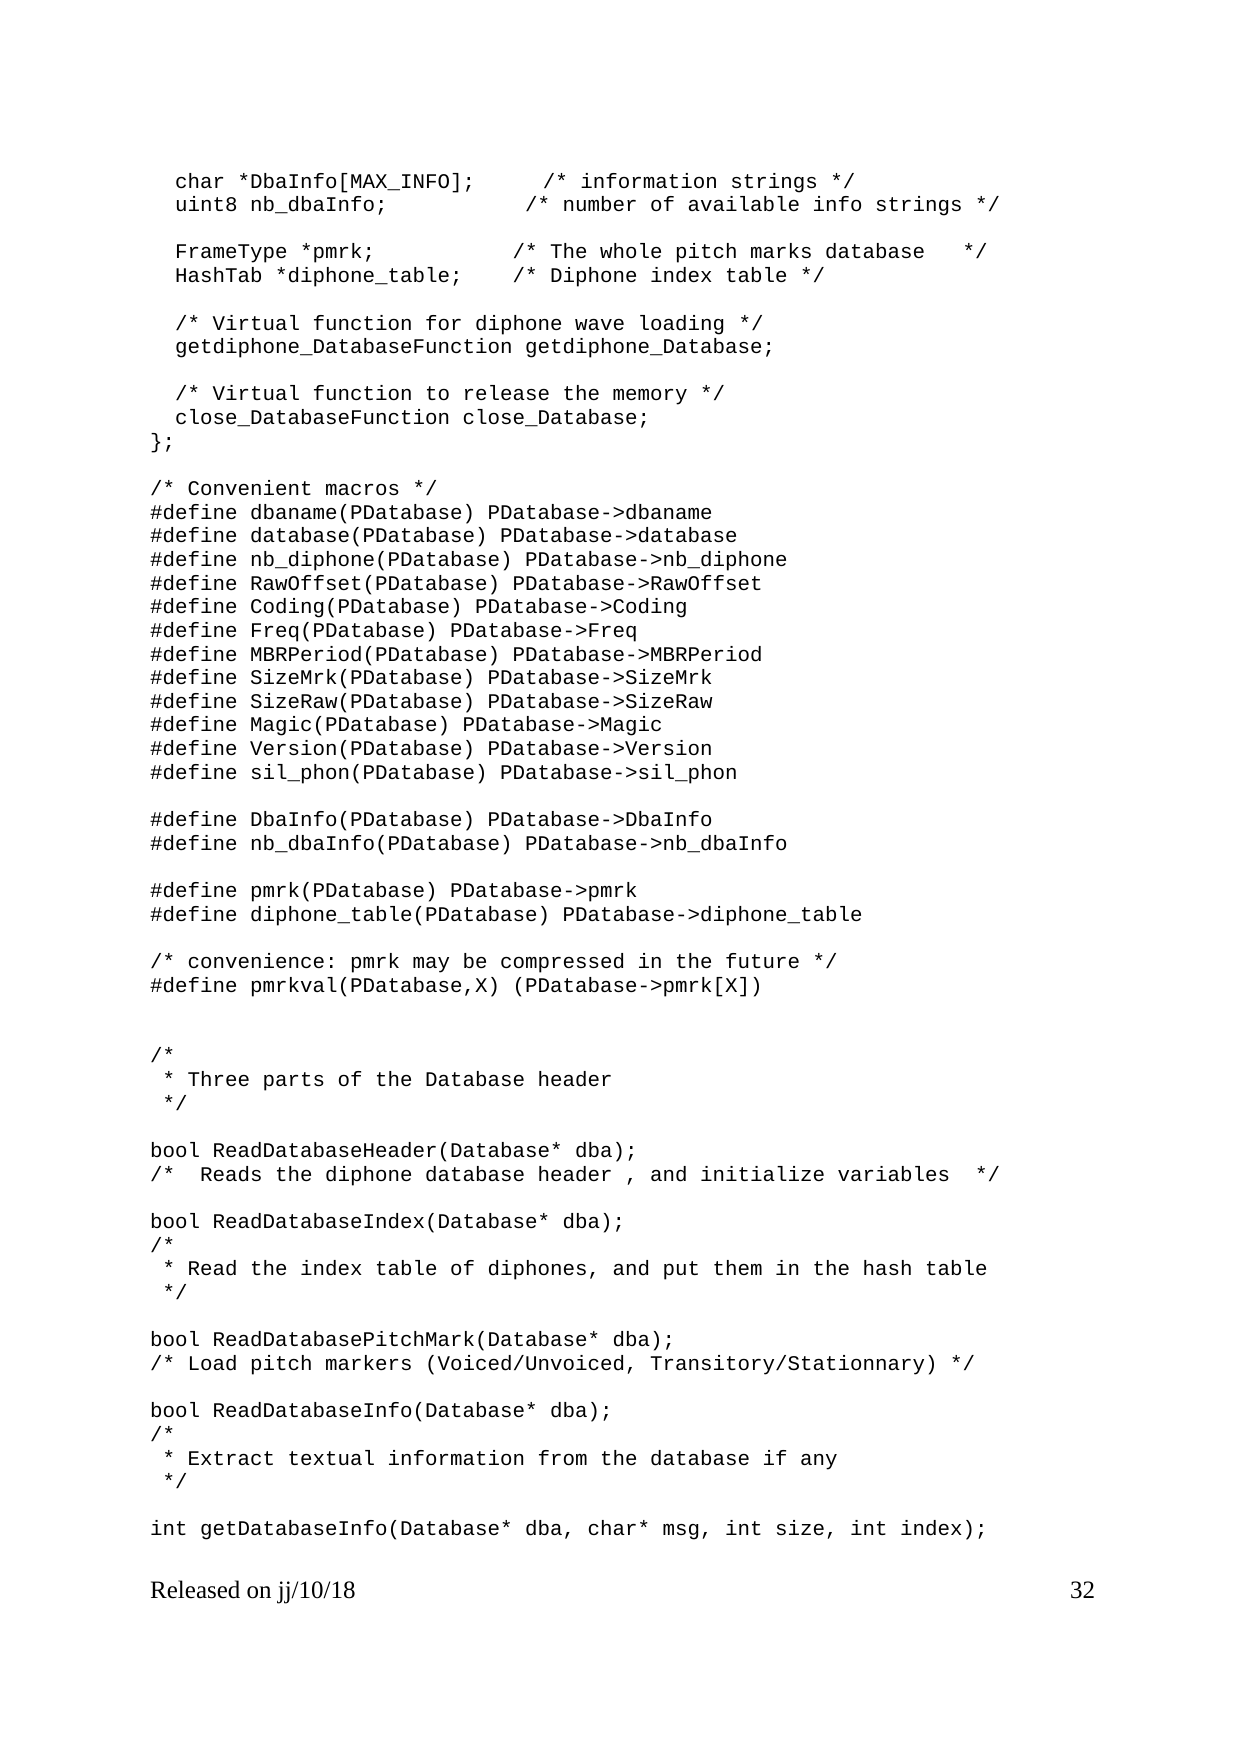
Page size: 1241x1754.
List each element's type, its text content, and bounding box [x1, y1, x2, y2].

text char *DbaInfo[MAX_INFO]; /* information strings */ [150, 171, 1056, 194]
text #define database(PDatabase) PDatabase->database [150, 525, 1056, 549]
text getdiphone_DatabaseFunction getdiphone_Database; [150, 336, 1056, 360]
text * Extract textual information from the database if any [150, 1447, 1056, 1471]
text #define diphone_table(PDatabase) PDatabase->diphone_table [150, 904, 1056, 927]
text */ [150, 1471, 1056, 1495]
text * Three parts of the Database header [150, 1069, 1056, 1093]
text /* Convenient macros */ [150, 478, 1056, 502]
text #define MBRPeriod(PDatabase) PDatabase->MBRPeriod [150, 643, 1056, 667]
text #define DbaInfo(PDatabase) PDatabase->DbaInfo [150, 809, 1056, 833]
text bool ReadDatabasePitchMark(Database* dba); [150, 1329, 1056, 1353]
text uint8 nb_dbaInfo; /* number of available info strings */ [150, 194, 1056, 218]
text #define Magic(PDatabase) PDatabase->Magic [150, 714, 1056, 738]
text /* convenience: pmrk may be compressed in the future */ [150, 951, 1056, 974]
text HashTab *diphone_table; /* Diphone index table */ [150, 265, 1056, 289]
text #define nb_dbaInfo(PDatabase) PDatabase->nb_dbaInfo [150, 833, 1056, 856]
text /* Virtual function for diphone wave loading */ [150, 312, 1056, 336]
text /* [150, 1424, 1056, 1447]
text /* Load pitch markers (Voiced/Unvoiced, Transitory/Stationnary) */ [150, 1353, 1056, 1377]
text /* [150, 1235, 1056, 1258]
text /* Reads the diphone database header , and initialize variables */ [150, 1164, 1056, 1187]
text FrameType *pmrk; /* The whole pitch marks database */ [150, 242, 1056, 265]
text close_DatabaseFunction close_Database; [150, 407, 1056, 431]
text #define pmrk(PDatabase) PDatabase->pmrk [150, 880, 1056, 904]
text bool ReadDatabaseInfo(Database* dba); [150, 1400, 1056, 1424]
text #define SizeRaw(PDatabase) PDatabase->SizeRaw [150, 691, 1056, 714]
text /* Virtual function to release the memory */ [150, 383, 1056, 407]
text bool ReadDatabaseIndex(Database* dba); [150, 1211, 1056, 1235]
text /* [150, 1046, 1056, 1069]
text }; [150, 431, 1056, 454]
text bool ReadDatabaseHeader(Database* dba); [150, 1140, 1056, 1164]
text #define SizeMrk(PDatabase) PDatabase->SizeMrk [150, 667, 1056, 691]
text #define dbaname(PDatabase) PDatabase->dbaname [150, 502, 1056, 525]
text int getDatabaseInfo(Database* dba, char* msg, int size, int index); [150, 1518, 1056, 1542]
text #define Coding(PDatabase) PDatabase->Coding [150, 596, 1056, 620]
text */ [150, 1282, 1056, 1306]
text #define Freq(PDatabase) PDatabase->Freq [150, 620, 1056, 643]
text */ [150, 1093, 1056, 1116]
text #define Version(PDatabase) PDatabase->Version [150, 738, 1056, 762]
text * Read the index table of diphones, and put them in the hash table [150, 1258, 1056, 1282]
text #define pmrkval(PDatabase,X) (PDatabase->pmrk[X]) [150, 974, 1056, 998]
text #define sil_phon(PDatabase) PDatabase->sil_phon [150, 762, 1056, 785]
text #define nb_diphone(PDatabase) PDatabase->nb_diphone [150, 549, 1056, 573]
text #define RawOffset(PDatabase) PDatabase->RawOffset [150, 573, 1056, 596]
